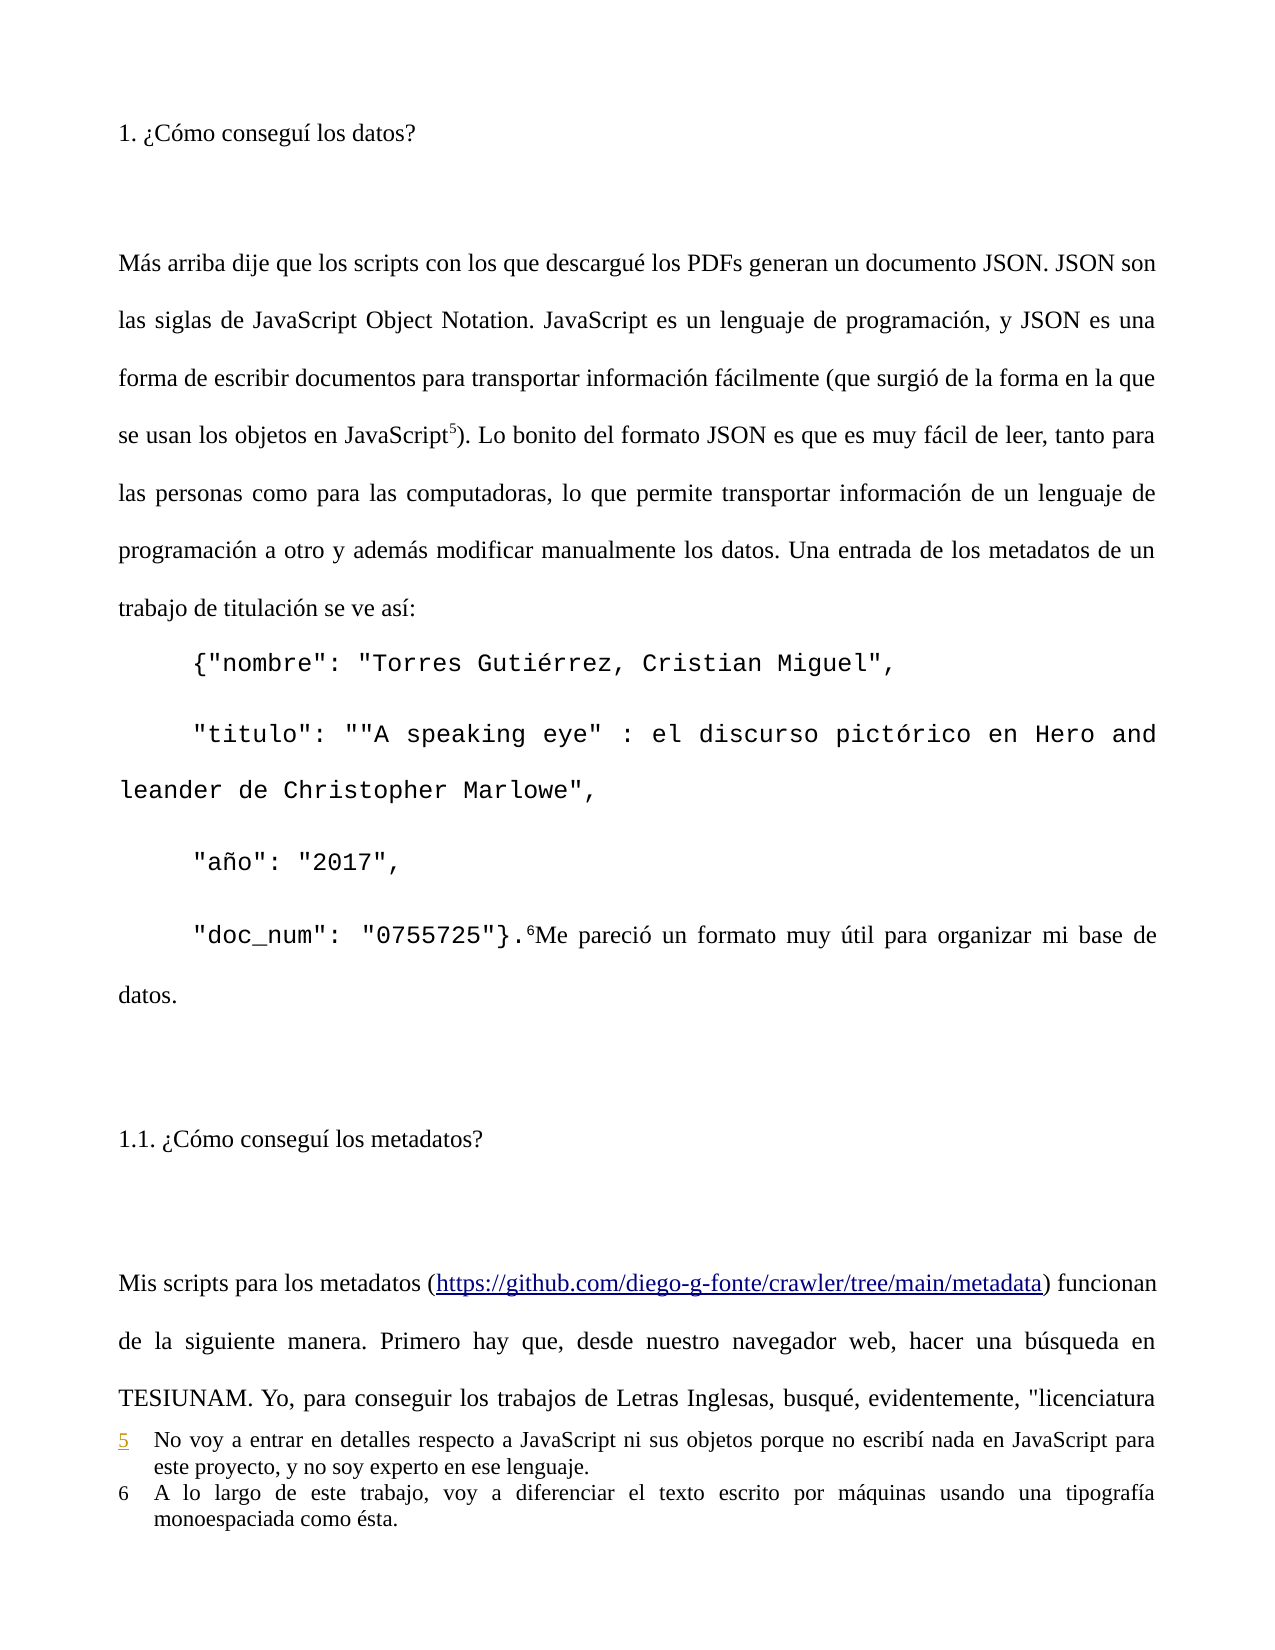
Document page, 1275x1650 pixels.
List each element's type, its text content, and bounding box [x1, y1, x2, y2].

text Mis scripts para los metadatos (https://github.com/diego-g-fonte/crawler/tree/main/metadata) funcionan de la siguiente manera. Primero hay que, desde nuestro navegador web, hacer una búsqueda en TESIUNAM. Yo, para conseguir los trabajos de Letras Inglesas, busqué, evidentemente, "licenciatura [118, 1268, 1157, 1412]
text "titulo": ""A speaking eye" : el discurso pictórico en Hero and leander de Christopher Marlowe", [118, 721, 1157, 806]
text 1.1. ¿Cómo conseguí los metadatos? [118, 1124, 1157, 1153]
text "doc_num": "0755725"}.Me pareció un formato muy útil para organizar mi base de datos. [118, 921, 1157, 1009]
subtitle Más arriba dije que los scripts con los que descargué los PDFs generan un documento JSON. JSON son las siglas de JavaScript Object Notation. JavaScript es un lenguaje de programación, y JSON es una forma de escribir documentos para transportar información fácilmente (que surgió de la forma en la que se usan los objetos en JavaScript). Lo bonito del formato JSON es que es muy fácil de leer, tanto para las personas como para las computadoras, lo que permite transportar información de un lenguaje de programación a otro y además modificar manualmente los datos. Una entrada de los metadatos de un trabajo de titulación se ve así: [118, 248, 1157, 621]
text "año": "2017", [118, 849, 1157, 878]
text {"nombre": "Torres Gutiérrez, Cristian Miguel", [118, 650, 1157, 678]
text A lo largo de este trabajo, voy a diferenciar el texto escrito por máquinas usando una tipografía monoespaciada como ésta. [118, 1479, 1157, 1532]
text No voy a entrar en detalles respecto a JavaScript ni sus objetos porque no escribí nada en JavaScript para este proyecto, y no soy experto en ese lenguaje. [118, 1426, 1157, 1479]
subtitle 1. ¿Cómo conseguí los datos? [118, 118, 1157, 147]
